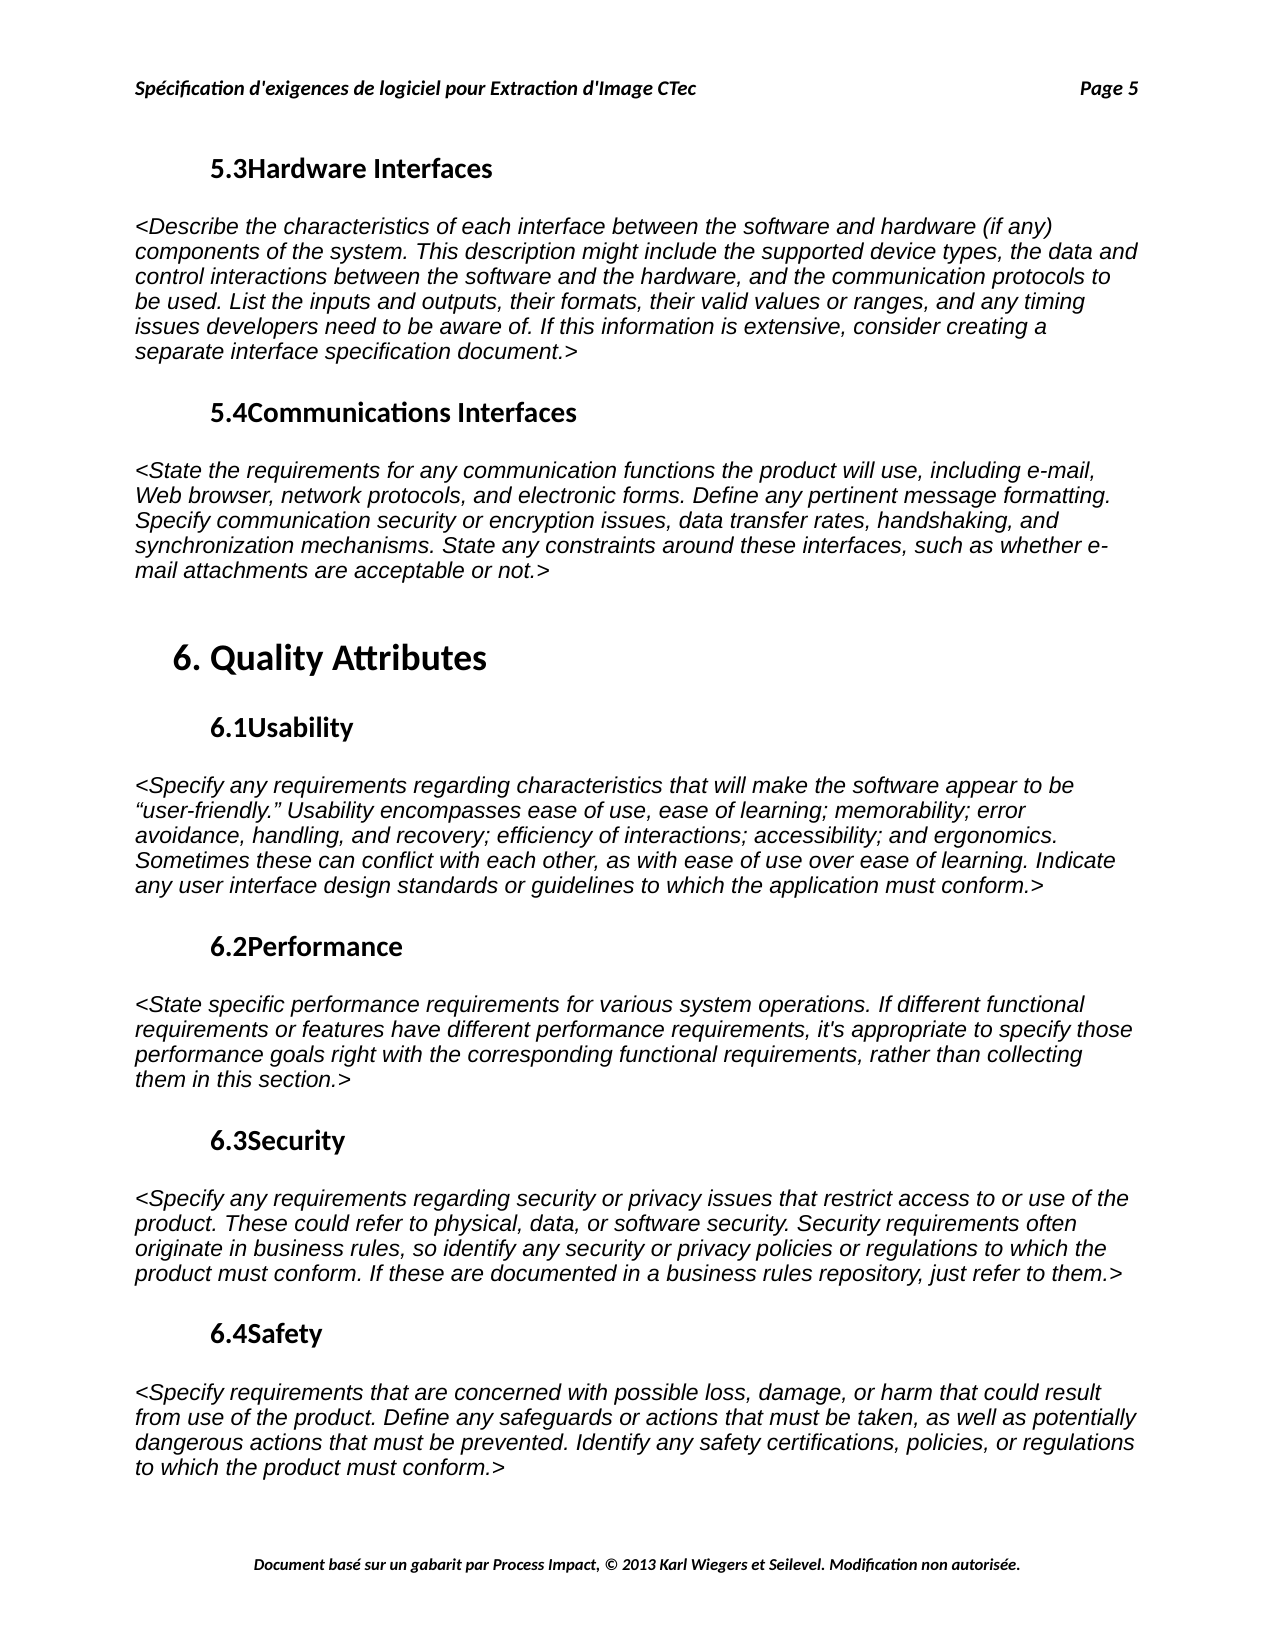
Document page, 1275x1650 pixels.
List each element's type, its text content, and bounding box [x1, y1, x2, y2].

subtitle Hardware Interfaces [210, 150, 1140, 186]
text <State specific performance requirements for various system operations. If different functional requirements or features have different performance requirements, it's appropriate to specify those performance goals right with the corresponding functional requirements, rather than collecting them in this section.> [135, 992, 1140, 1092]
text <Describe the characteristics of each interface between the software and hardware (if any) components of the system. This description might include the supported device types, the data and control interactions between the software and the hardware, and the communication protocols to be used. List the inputs and outputs, their formats, their valid values or ranges, and any timing issues developers need to be aware of. If this information is extensive, consider creating a separate interface specification document.> [135, 215, 1140, 365]
subtitle Usability [210, 709, 1140, 744]
text <State the requirements for any communication functions the product will use, including e-mail, Web browser, network protocols, and electronic forms. Define any pertinent message formatting. Specify communication security or encryption issues, data transfer rates, handshaking, and synchronization mechanisms. State any constraints around these interfaces, such as whether e-mail attachments are acceptable or not.> [135, 459, 1140, 584]
text <Specify any requirements regarding characteristics that will make the software appear to be “user-friendly.” Usability encompasses ease of use, ease of learning; memorability; error avoidance, handling, and recovery; efficiency of interactions; accessibility; and ergonomics. Sometimes these can conflict with each other, as with ease of use over ease of learning. Indicate any user interface design standards or guidelines to which the application must conform.> [135, 773, 1140, 898]
subtitle Security [210, 1122, 1140, 1157]
subtitle Communications Interfaces [210, 394, 1140, 429]
text <Specify requirements that are concerned with possible loss, damage, or harm that could result from use of the product. Define any safeguards or actions that must be taken, as well as potentially dangerous actions that must be prevented. Identify any safety certifications, policies, or regulations to which the product must conform.> [135, 1380, 1140, 1480]
subtitle Performance [210, 928, 1140, 963]
subtitle Quality Attributes [172, 634, 1140, 679]
subtitle Safety [210, 1316, 1140, 1351]
text <Specify any requirements regarding security or privacy issues that restrict access to or use of the product. These could refer to physical, data, or software security. Security requirements often originate in business rules, so identify any security or privacy policies or regulations to which the product must conform. If these are documented in a business rules repository, just refer to them.> [135, 1186, 1140, 1286]
